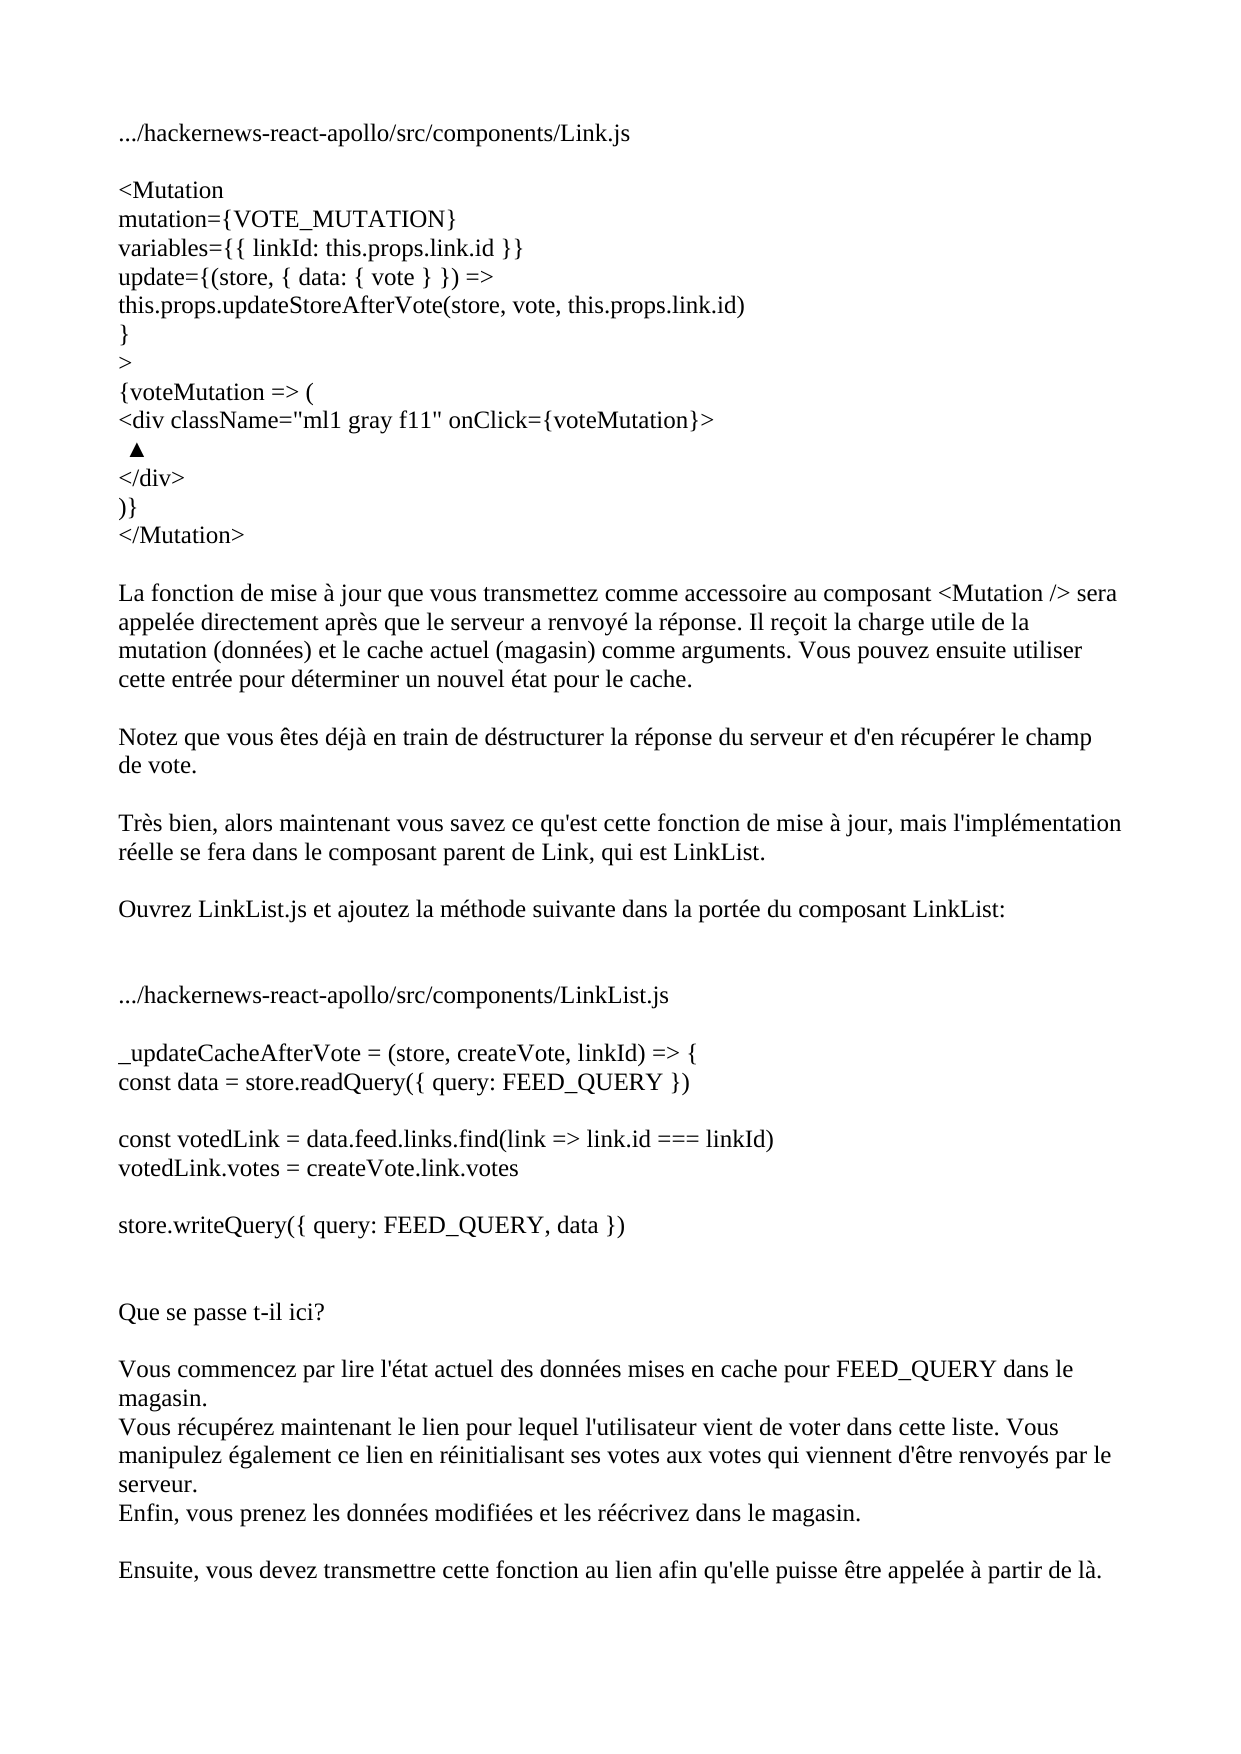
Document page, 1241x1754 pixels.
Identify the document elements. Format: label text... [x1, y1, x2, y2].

text Enfin, vous prenez les données modifiées et les réécrivez dans le magasin. [118, 1498, 1122, 1527]
text const data = store.readQuery({ query: FEED_QUERY }) [118, 1067, 1122, 1096]
text Ouvrez LinkList.js et ajoutez la méthode suivante dans la portée du composant LinkList: [118, 894, 1122, 923]
text )} [118, 492, 1122, 521]
text store.writeQuery({ query: FEED_QUERY, data }) [118, 1211, 1122, 1239]
text update={(store, { data: { vote } }) => [118, 262, 1122, 291]
text Vous récupérez maintenant le lien pour lequel l'utilisateur vient de voter dans cette liste. Vous manipulez également ce lien en réinitialisant ses votes aux votes qui viennent d'être renvoyés par le serveur. [118, 1412, 1122, 1498]
text </Mutation> [118, 521, 1122, 549]
text {voteMutation => ( [118, 377, 1122, 406]
text Notez que vous êtes déjà en train de déstructurer la réponse du serveur et d'en récupérer le champ de vote. [118, 722, 1122, 779]
text } [118, 319, 1122, 348]
text mutation={VOTE_MUTATION} [118, 204, 1122, 233]
text Que se passe t-il ici? [118, 1297, 1122, 1326]
text .../hackernews-react-apollo/src/components/LinkList.js [118, 981, 1122, 1009]
text votedLink.votes = createVote.link.votes [118, 1153, 1122, 1182]
text La fonction de mise à jour que vous transmettez comme accessoire au composant <Mutation /> sera appelée directement après que le serveur a renvoyé la réponse. Il reçoit la charge utile de la mutation (données) et le cache actuel (magasin) comme arguments. Vous pouvez ensuite utiliser cette entrée pour déterminer un nouvel état pour le cache. [118, 578, 1122, 693]
text .../hackernews-react-apollo/src/components/Link.js [118, 118, 1122, 147]
text const votedLink = data.feed.links.find(link => link.id === linkId) [118, 1124, 1122, 1153]
text ▲ [118, 434, 1122, 463]
text _updateCacheAfterVote = (store, createVote, linkId) => { [118, 1038, 1122, 1067]
text variables={{ linkId: this.props.link.id }} [118, 233, 1122, 262]
text > [118, 348, 1122, 377]
text <Mutation [118, 176, 1122, 204]
text Vous commencez par lire l'état actuel des données mises en cache pour FEED_QUERY dans le magasin. [118, 1354, 1122, 1412]
text this.props.updateStoreAfterVote(store, vote, this.props.link.id) [118, 291, 1122, 319]
text Ensuite, vous devez transmettre cette fonction au lien afin qu'elle puisse être appelée à partir de là. [118, 1556, 1122, 1584]
text </div> [118, 463, 1122, 492]
text Très bien, alors maintenant vous savez ce qu'est cette fonction de mise à jour, mais l'implémentation réelle se fera dans le composant parent de Link, qui est LinkList. [118, 808, 1122, 866]
text <div className="ml1 gray f11" onClick={voteMutation}> [118, 406, 1122, 434]
